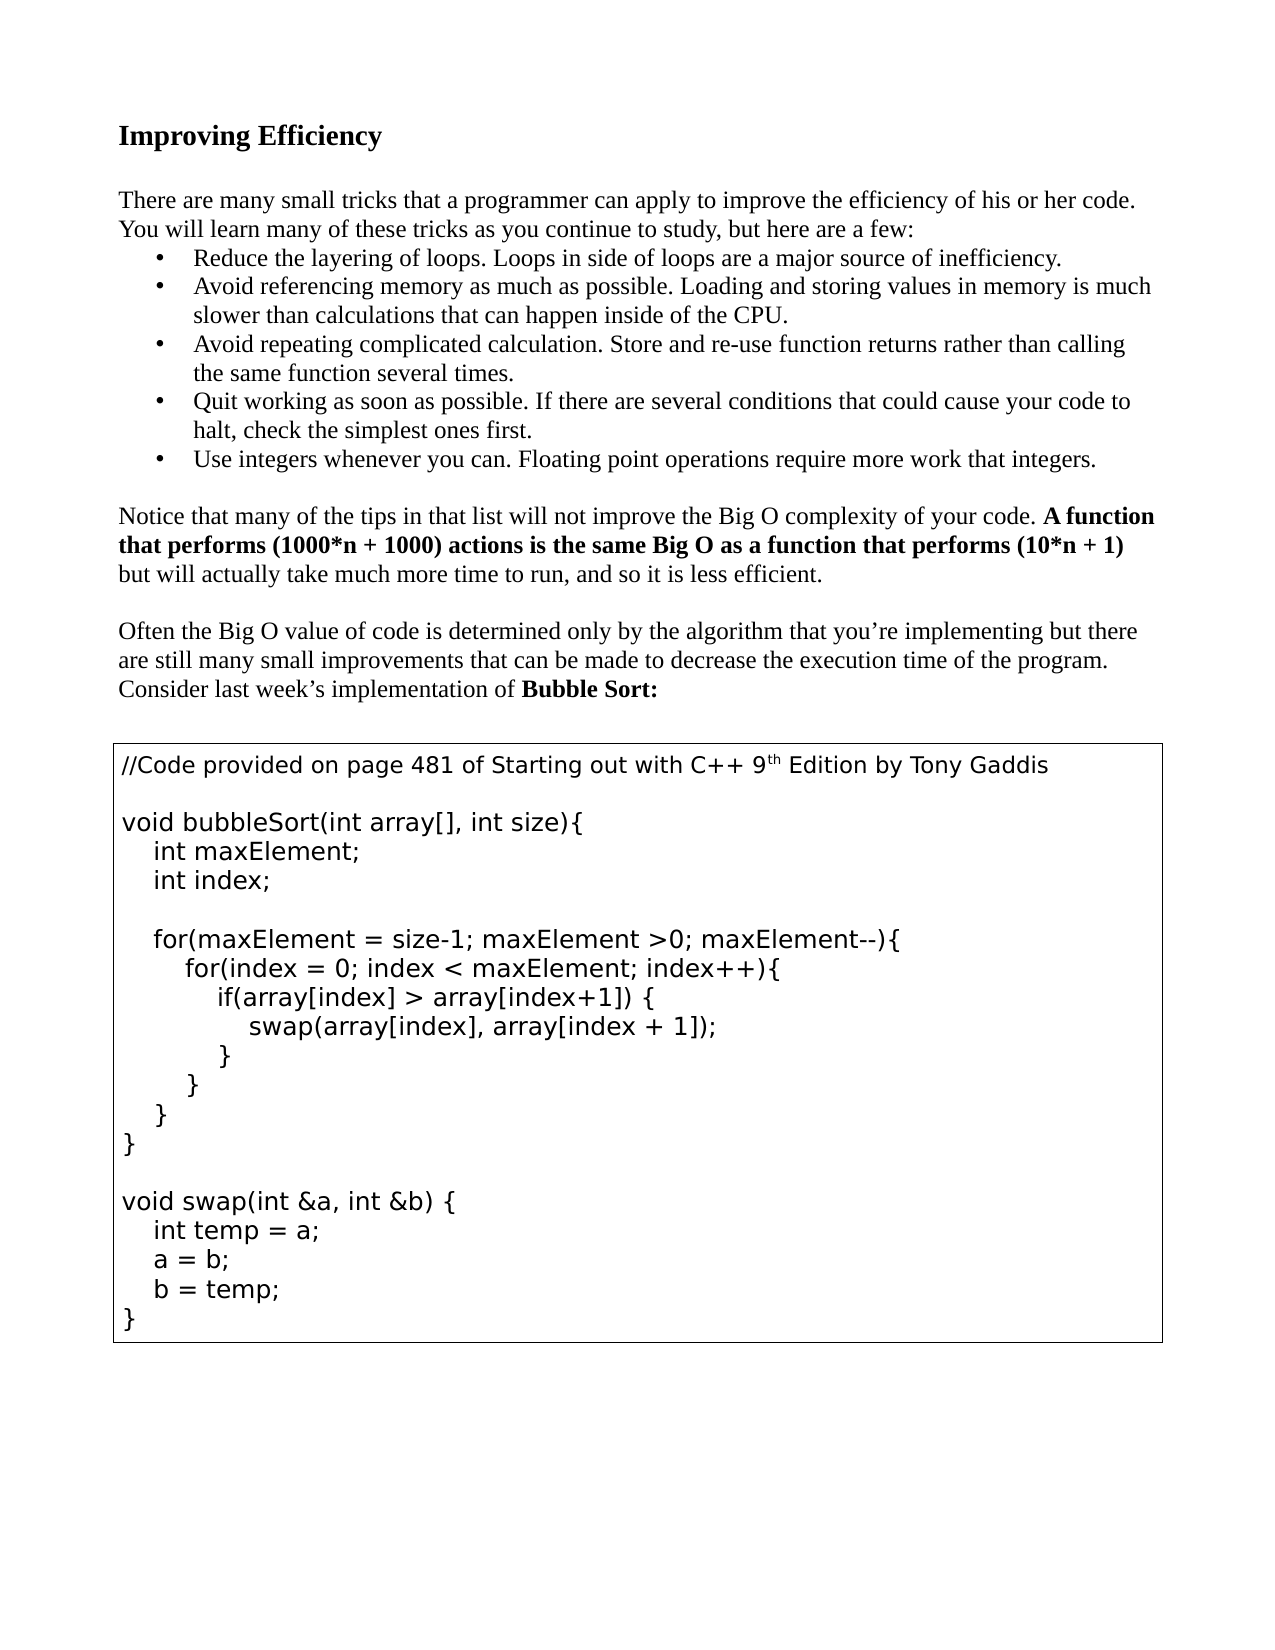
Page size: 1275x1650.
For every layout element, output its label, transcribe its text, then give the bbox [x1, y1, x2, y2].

list Avoid referencing memory as much as possible. Loading and storing values in memory is much slower than calculations that can happen inside of the CPU. [156, 271, 1157, 329]
text a = b; [121, 1246, 1153, 1275]
text } [121, 1071, 1153, 1100]
text swap(array[index], array[index + 1]); [121, 1012, 1153, 1041]
text for(maxElement = size-1; maxElement >0; maxElement--){ [121, 925, 1153, 954]
text There are many small tricks that a programmer can apply to improve the efficiency of his or her code. You will learn many of these tricks as you continue to study, but here are a few: [118, 185, 1157, 243]
list Use integers whenever you can. Floating point operations require more work that integers. [156, 444, 1157, 473]
text for(index = 0; index < maxElement; index++){ [121, 954, 1153, 983]
text if(array[index] > array[index+1]) { [121, 983, 1153, 1012]
list Reduce the layering of loops. Loops in side of loops are a major source of inefficiency. [156, 243, 1157, 271]
text int maxElement; [121, 837, 1153, 866]
text int temp = a; [121, 1216, 1153, 1246]
text int index; [121, 866, 1153, 896]
text } [121, 1129, 1153, 1158]
text Often the Big O value of code is determined only by the algorithm that you’re implementing but there are still many small improvements that can be made to decrease the execution time of the program. Consider last week’s implementation of Bubble Sort: [118, 616, 1157, 703]
text Improving Efficiency [118, 118, 1157, 152]
text } [121, 1304, 1153, 1333]
text b = temp; [121, 1275, 1153, 1304]
list Quit working as soon as possible. If there are several conditions that could cause your code to halt, check the simplest ones first. [156, 386, 1157, 444]
text Notice that many of the tips in that list will not improve the Big O complexity of your code. A function that performs (1000*n + 1000) actions is the same Big O as a function that performs (10*n + 1) but will actually take much more time to run, and so it is less efficient. [118, 501, 1157, 588]
text } [121, 1041, 1153, 1071]
text void swap(int &a, int &b) { [121, 1187, 1153, 1216]
list Avoid repeating complicated calculation. Store and re-use function returns rather than calling the same function several times. [156, 329, 1157, 386]
text void bubbleSort(int array[], int size){ [121, 808, 1153, 837]
text //Code provided on page 481 of Starting out with C++ 9th Edition by Tony Gaddis [121, 752, 1153, 779]
text } [121, 1100, 1153, 1129]
